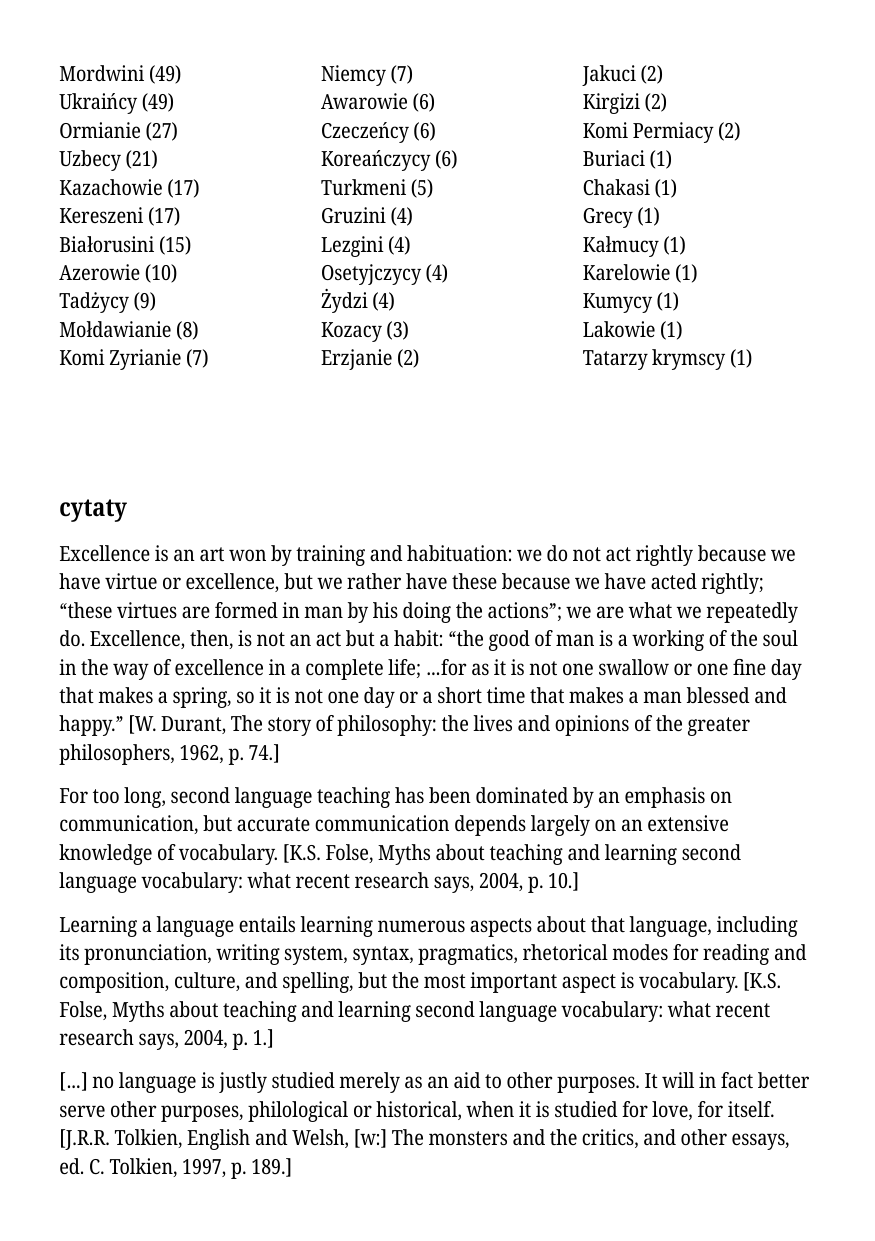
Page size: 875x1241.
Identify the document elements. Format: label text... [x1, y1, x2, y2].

text Kałmucy (1) [583, 230, 815, 258]
text Ukraińcy (49) [59, 87, 291, 116]
text Tatarzy krymscy (1) [583, 343, 815, 372]
text Żydzi (4) [321, 287, 553, 315]
text Excellence is an art won by training and habituation: we do not act rightly because we have virtue or excellence, but we rather have these because we have acted rightly; “these virtues are formed in man by his doing the actions”; we are what we repeatedly do. Excellence, then, is not an act but a habit: “the good of man is a working of the soul in the way of excellence in a complete life; …for as it is not one swallow or one fine day that makes a spring, so it is not one day or a short time that makes a man blessed and happy.” [W. Durant, The story of philosophy: the lives and opinions of the greater philosophers, 1962, p. 74.] [59, 539, 815, 766]
text Kereszeni (17) [59, 201, 291, 230]
text Gruzini (4) [321, 201, 553, 230]
text Jakuci (2) [583, 59, 815, 87]
text Tadżycy (9) [59, 287, 291, 315]
text Buriaci (1) [583, 144, 815, 173]
text Learning a language entails learning numerous aspects about that language, including its pronunciation, writing system, syntax, pragmatics, rhetorical modes for reading and composition, culture, and spelling, but the most important aspect is vocabulary. [K.S. Folse, Myths about teaching and learning second language vocabulary: what recent research says, 2004, p. 1.] [59, 910, 815, 1052]
text Grecy (1) [583, 201, 815, 230]
text Awarowie (6) [321, 87, 553, 116]
text […] no language is justly studied merely as an aid to other purposes. It will in fact better serve other purposes, philological or historical, when it is studied for love, for itself. [J.R.R. Tolkien, English and Welsh, [w:] The monsters and the critics, and other essays, ed. C. Tolkien, 1997, p. 189.] [59, 1067, 815, 1180]
subtitle cytaty [59, 490, 815, 524]
text Uzbecy (21) [59, 144, 291, 173]
text Karelowie (1) [583, 258, 815, 287]
text Mołdawianie (8) [59, 315, 291, 343]
text Kozacy (3) [321, 315, 553, 343]
text Komi Permiacy (2) [583, 116, 815, 144]
text Komi Zyrianie (7) [59, 343, 291, 372]
text Białorusini (15) [59, 230, 291, 258]
text Lakowie (1) [583, 315, 815, 343]
text Kazachowie (17) [59, 173, 291, 201]
text Turkmeni (5) [321, 173, 553, 201]
text For too long, second language teaching has been dominated by an emphasis on communication, but accurate communication depends largely on an extensive knowledge of vocabulary. [K.S. Folse, Myths about teaching and learning second language vocabulary: what recent research says, 2004, p. 10.] [59, 781, 815, 895]
text Kumycy (1) [583, 287, 815, 315]
text Koreańczycy (6) [321, 144, 553, 173]
text Mordwini (49) [59, 59, 291, 87]
text Ormianie (27) [59, 116, 291, 144]
text Niemcy (7) [321, 59, 553, 87]
text Lezgini (4) [321, 230, 553, 258]
text Chakasi (1) [583, 173, 815, 201]
text Czeczeńcy (6) [321, 116, 553, 144]
text Osetyjczycy (4) [321, 258, 553, 287]
text Kirgizi (2) [583, 87, 815, 116]
text Erzjanie (2) [321, 343, 553, 372]
text Azerowie (10) [59, 258, 291, 287]
